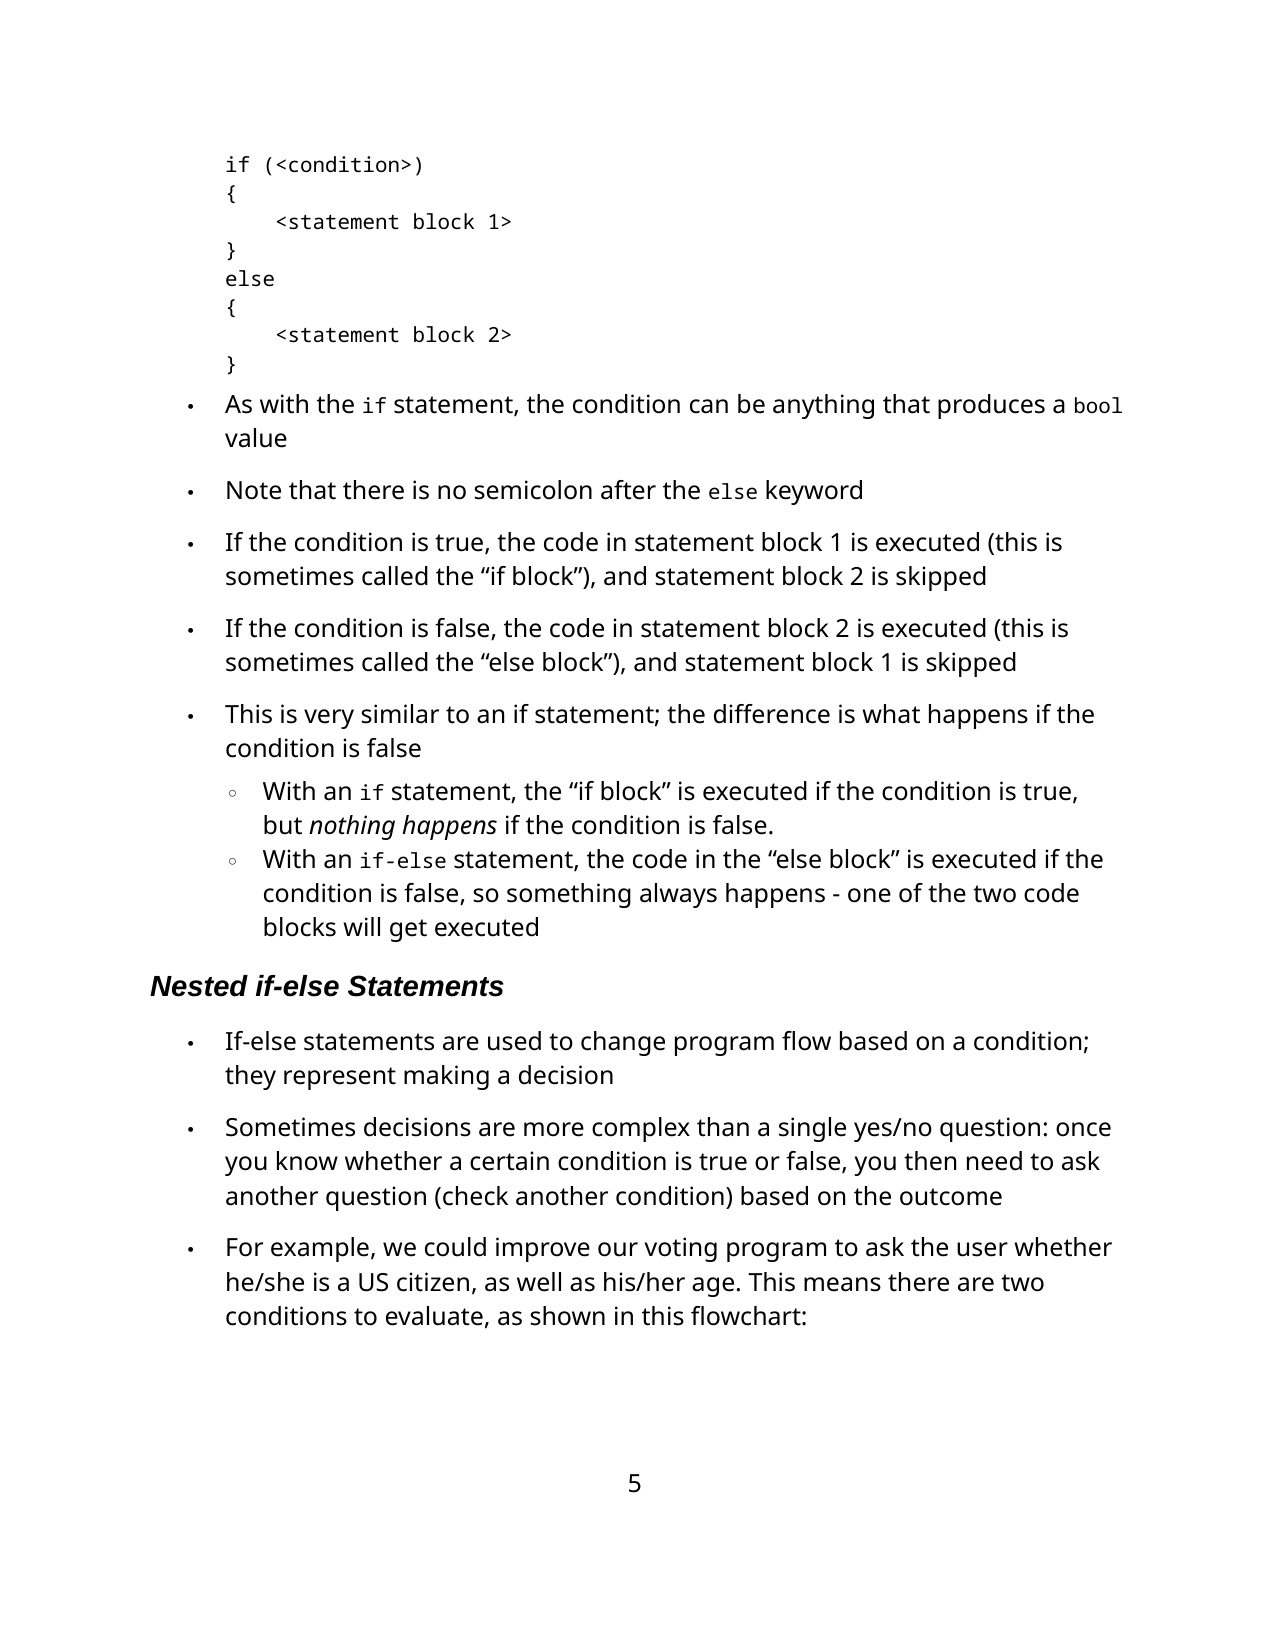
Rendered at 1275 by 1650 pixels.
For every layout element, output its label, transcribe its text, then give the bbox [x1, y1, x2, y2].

list This is very similar to an if statement; the difference is what happens if the condition is false [187, 697, 1125, 765]
list { [187, 292, 1125, 321]
list if (<condition>) [187, 150, 1125, 178]
list With an if-else statement, the code in the “else block” is executed if the condition is false, so something always happens - one of the two code blocks will get executed [225, 842, 1125, 944]
list If-else statements are used to change program flow based on a condition; they represent making a decision [187, 1024, 1125, 1092]
list For example, we could improve our voting program to ask the user whether he/she is a US citizen, as well as his/her age. This means there are two conditions to evaluate, as shown in this flowchart: [187, 1230, 1125, 1332]
subtitle Nested if-else Statements [150, 969, 1125, 1002]
list { [187, 178, 1125, 207]
list If the condition is true, the code in statement block 1 is executed (this is sometimes called the “if block”), and statement block 2 is skipped [187, 524, 1125, 593]
list } [187, 349, 1125, 377]
list else [187, 264, 1125, 292]
list <statement block 1> [187, 207, 1125, 235]
list Sometimes decisions are more complex than a single yes/no question: once you know whether a certain condition is true or false, you then need to ask another question (check another condition) based on the outcome [187, 1110, 1125, 1212]
list Note that there is no semicolon after the else keyword [187, 472, 1125, 507]
list As with the if statement, the condition can be anything that produces a bool value [187, 386, 1125, 454]
list } [187, 235, 1125, 264]
list <statement block 2> [187, 321, 1125, 349]
list With an if statement, the “if block” is executed if the condition is true, but nothing happens if the condition is false. [225, 774, 1125, 842]
list If the condition is false, the code in statement block 2 is executed (this is sometimes called the “else block”), and statement block 1 is skipped [187, 611, 1125, 679]
